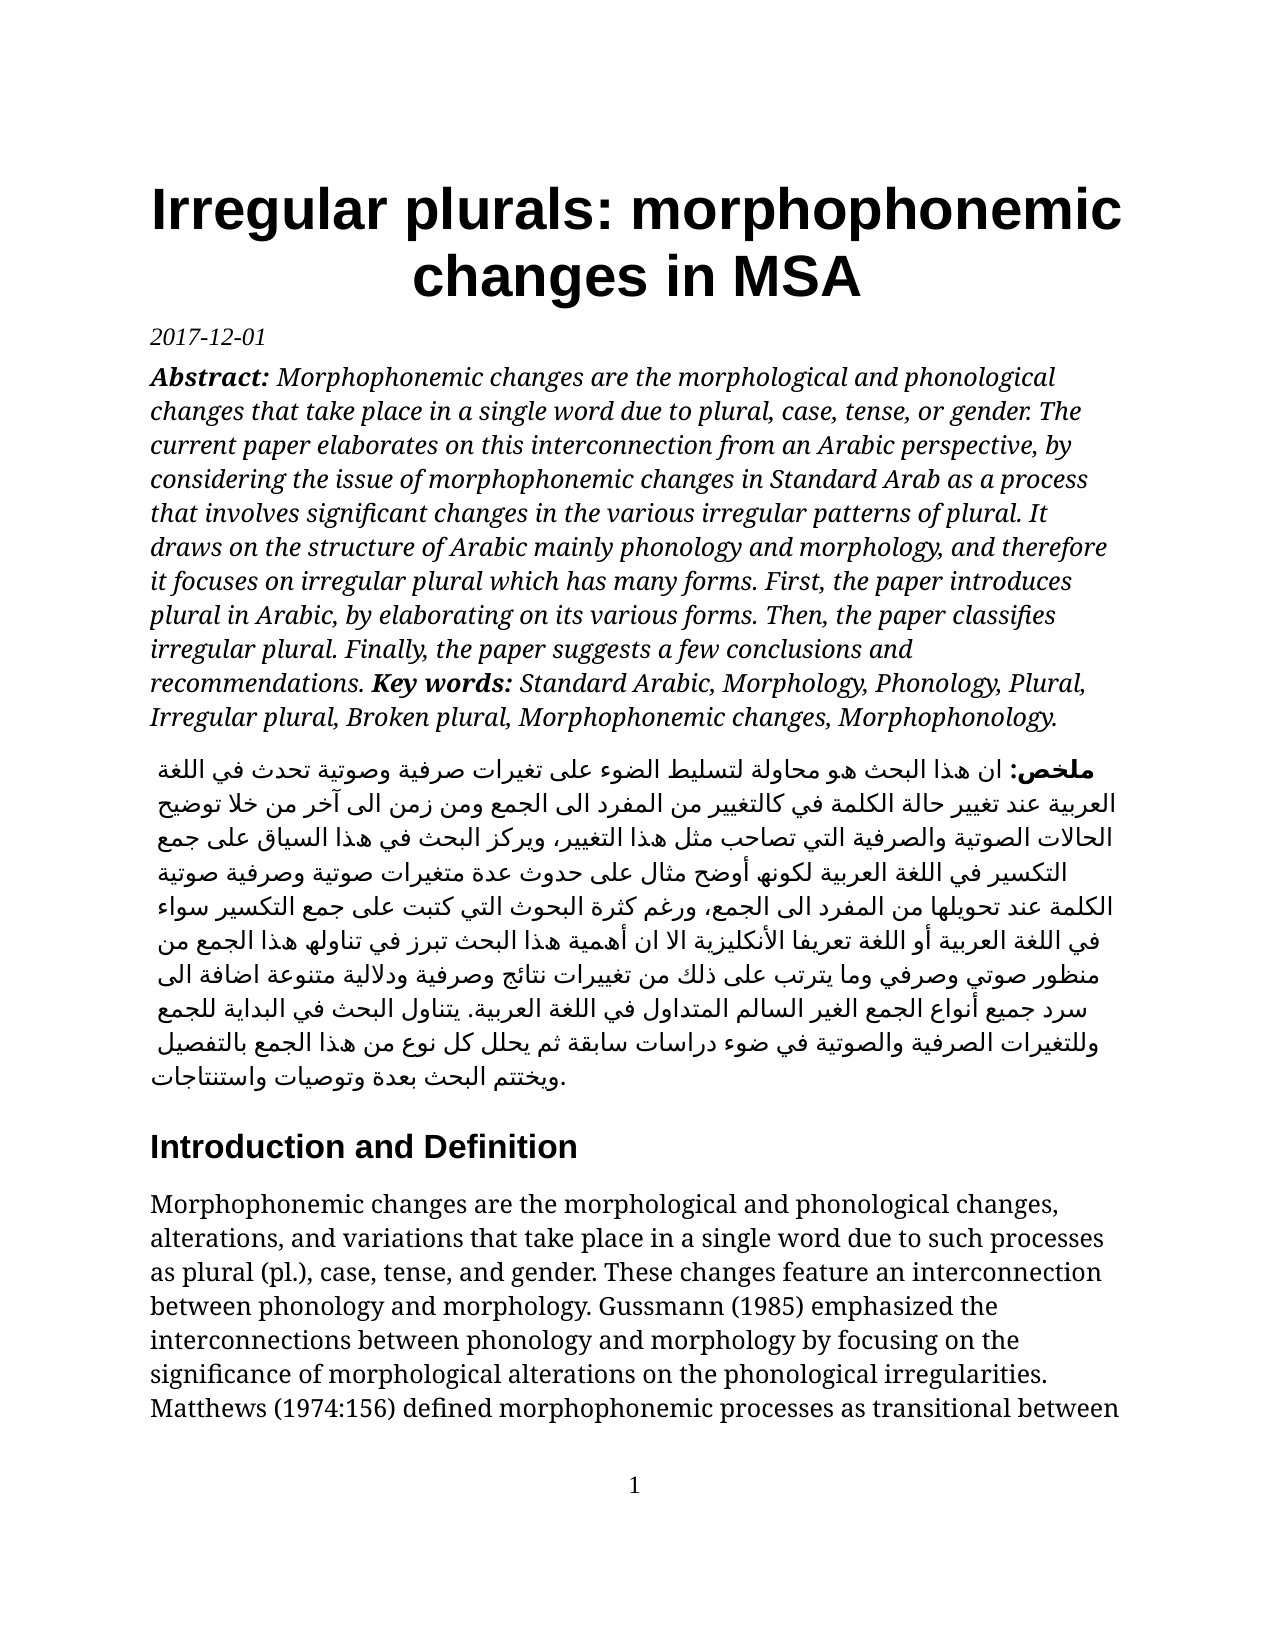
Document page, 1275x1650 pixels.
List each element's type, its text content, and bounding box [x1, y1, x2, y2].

text Morphophonemic changes are the morphological and phonological changes, alterations, and variations that take place in a single word due to such processes as plural (pl.), case, tense, and gender. These changes feature an interconnection between phonology and morphology. Gussmann (1985) emphasized the interconnections between phonology and morphology by focusing on the significance of morphological alterations on the phonological irregularities. Matthews (1974:156) defined morphophonemic processes as transitional between [150, 1187, 1125, 1425]
text 2017-12-01 [150, 322, 1125, 350]
title Irregular plurals: morphophonemic changes in MSA [150, 175, 1125, 309]
subtitle Introduction and Definition [150, 1127, 1125, 1165]
text Abstract: Morphophonemic changes are the morphological and phonological changes that take place in a single word due to plural, case, tense, or gender. The current paper elaborates on this interconnection from an Arabic perspective, by considering the issue of morphophonemic changes in Standard Arab as a process that involves significant changes in the various irregular patterns of plural. It draws on the structure of Arabic mainly phonology and morphology, and therefore it focuses on irregular plural which has many forms. First, the paper introduces plural in Arabic, by elaborating on its various forms. Then, the paper classifies irregular plural. Finally, the paper suggests a few conclusions and recommendations. Key words: Standard Arabic, Morphology, Phonology, Plural, Irregular plural, Broken plural, Morphophonemic changes, Morphophonology. [150, 359, 1125, 734]
text ﻣﻠﺨﺺ: ان ھﺬا اﻟﺒﺤﺚ ھﻮ ﻣﺤﺎوﻟﺔ ﻟﺘﺴﻠﯿﻂ اﻟﻀﻮء ﻋﻠﻰ ﺗﻐﯿﺮات ﺻﺮﻓﯿﺔ وﺻﻮﺗﯿﺔ ﺗﺤﺪث ﻓﻲ اﻟﻠﻐﺔ اﻟﻌﺮﺑﯿﺔ ﻋﻨﺪ ﺗﻐﯿﯿﺮ ﺣﺎﻟﺔ اﻟﻜﻠﻤﺔ ﻓﻲ ﻛﺎﻟﺘﻐﯿﯿﺮ ﻣﻦ اﻟﻤﻔﺮد اﻟﻰ اﻟﺠﻤﻊ وﻣﻦ زﻣﻦ اﻟﻰ آﺧﺮ ﻣﻦ ﺧﻼ ﺗﻮﺿﯿﺢ اﻟﺤﺎﻻت اﻟﺼﻮﺗﯿﺔ واﻟﺼﺮﻓﯿﺔ اﻟﺘﻲ ﺗﺼﺎﺣﺐ ﻣﺜﻞ ھﺬا اﻟﺘﻐﯿﯿﺮ، وﯾﺮﻛﺰ اﻟﺒﺤﺚ ﻓﻲ ھﺬا اﻟﺴﯿﺎق ﻋﻠﻰ ﺟﻤﻊ اﻟﺘﻜﺴﯿﺮ ﻓﻲ اﻟﻠﻐﺔ اﻟﻌﺮﺑﯿﺔ ﻟﻜﻮﻧﮫ أوﺿﺢ ﻣﺜﺎل ﻋﻠﻰ ﺣﺪوث ﻋﺪة ﻣﺘﻐﯿﺮات ﺻﻮﺗﯿﺔ وﺻﺮﻓﯿﺔ ﺻﻮﺗﯿﺔ اﻟﻜﻠﻤﺔ ﻋﻨﺪ ﺗﺤﻮﯾﻠﮭﺎ ﻣﻦ اﻟﻤﻔﺮد اﻟﻰ اﻟﺠﻤﻊ، ورﻏﻢ ﻛﺜﺮة اﻟﺒﺤﻮث اﻟﺘﻲ ﻛﺘﺒﺖ ﻋﻠﻰ ﺟﻤﻊ اﻟﺘﻜﺴﯿﺮ ﺳﻮاء ﻓﻲ اﻟﻠﻐﺔ اﻟﻌﺮﺑﯿﺔ أو اﻟﻠﻐﺔ ﺗﻌﺮﯾﻔﺎ اﻷﻧﻜﻠﯿﺰﯾﺔ اﻻ ان أھﻤﯿﺔ ھﺬا اﻟﺒﺤﺚ ﺗﺒﺮز ﻓﻲ ﺗﻨﺎوﻟﮫ ھﺬا اﻟﺠﻤﻊ ﻣﻦ ﻣﻨﻈﻮر ﺻﻮﺗﻲ وﺻﺮﻓﻲ وﻣﺎ ﯾﺘﺮﺗﺐ ﻋﻠﻰ ذﻟﻚ ﻣﻦ ﺗﻐﯿﯿﺮات ﻧﺘﺎﺋﺞ وﺻﺮﻓﯿﺔ ودﻻﻟﯿﺔ ﻣﺘﻨﻮﻋﺔ اﺿﺎﻓﺔ اﻟﻰ ﺳﺮد ﺟﻤﯿﻊ أﻧﻮاع اﻟﺠﻤﻊ اﻟﻐﯿﺮ اﻟﺴﺎﻟﻢ اﻟﻤﺘﺪاول ﻓﻲ اﻟﻠﻐﺔ اﻟﻌﺮﺑﯿﺔ. ﯾﺘﻨﺎول اﻟﺒﺤﺚ ﻓﻲ اﻟﺒﺪاﯾﺔ ﻟﻠﺠﻤﻊ وﻟﻠﺘﻐﯿﺮات اﻟﺼﺮﻓﯿﺔ واﻟﺼﻮﺗﯿﺔ ﻓﻲ ﺿﻮء دراﺳﺎت ﺳﺎﺑﻘﺔ ﺛﻢ ﯾﺤﻠﻞ ﻛﻞ ﻧﻮع ﻣﻦ ھﺬا اﻟﺠﻤﻊ ﺑﺎﻟﺘﻔﺼﯿﻞ وﯾﺨﺘﺘﻢ اﻟﺒﺤﺚ ﺑﻌﺪة وﺗﻮﺻﯿﺎت واﺳﺘﻨﺘﺎﺟﺎت. [150, 752, 1125, 1093]
